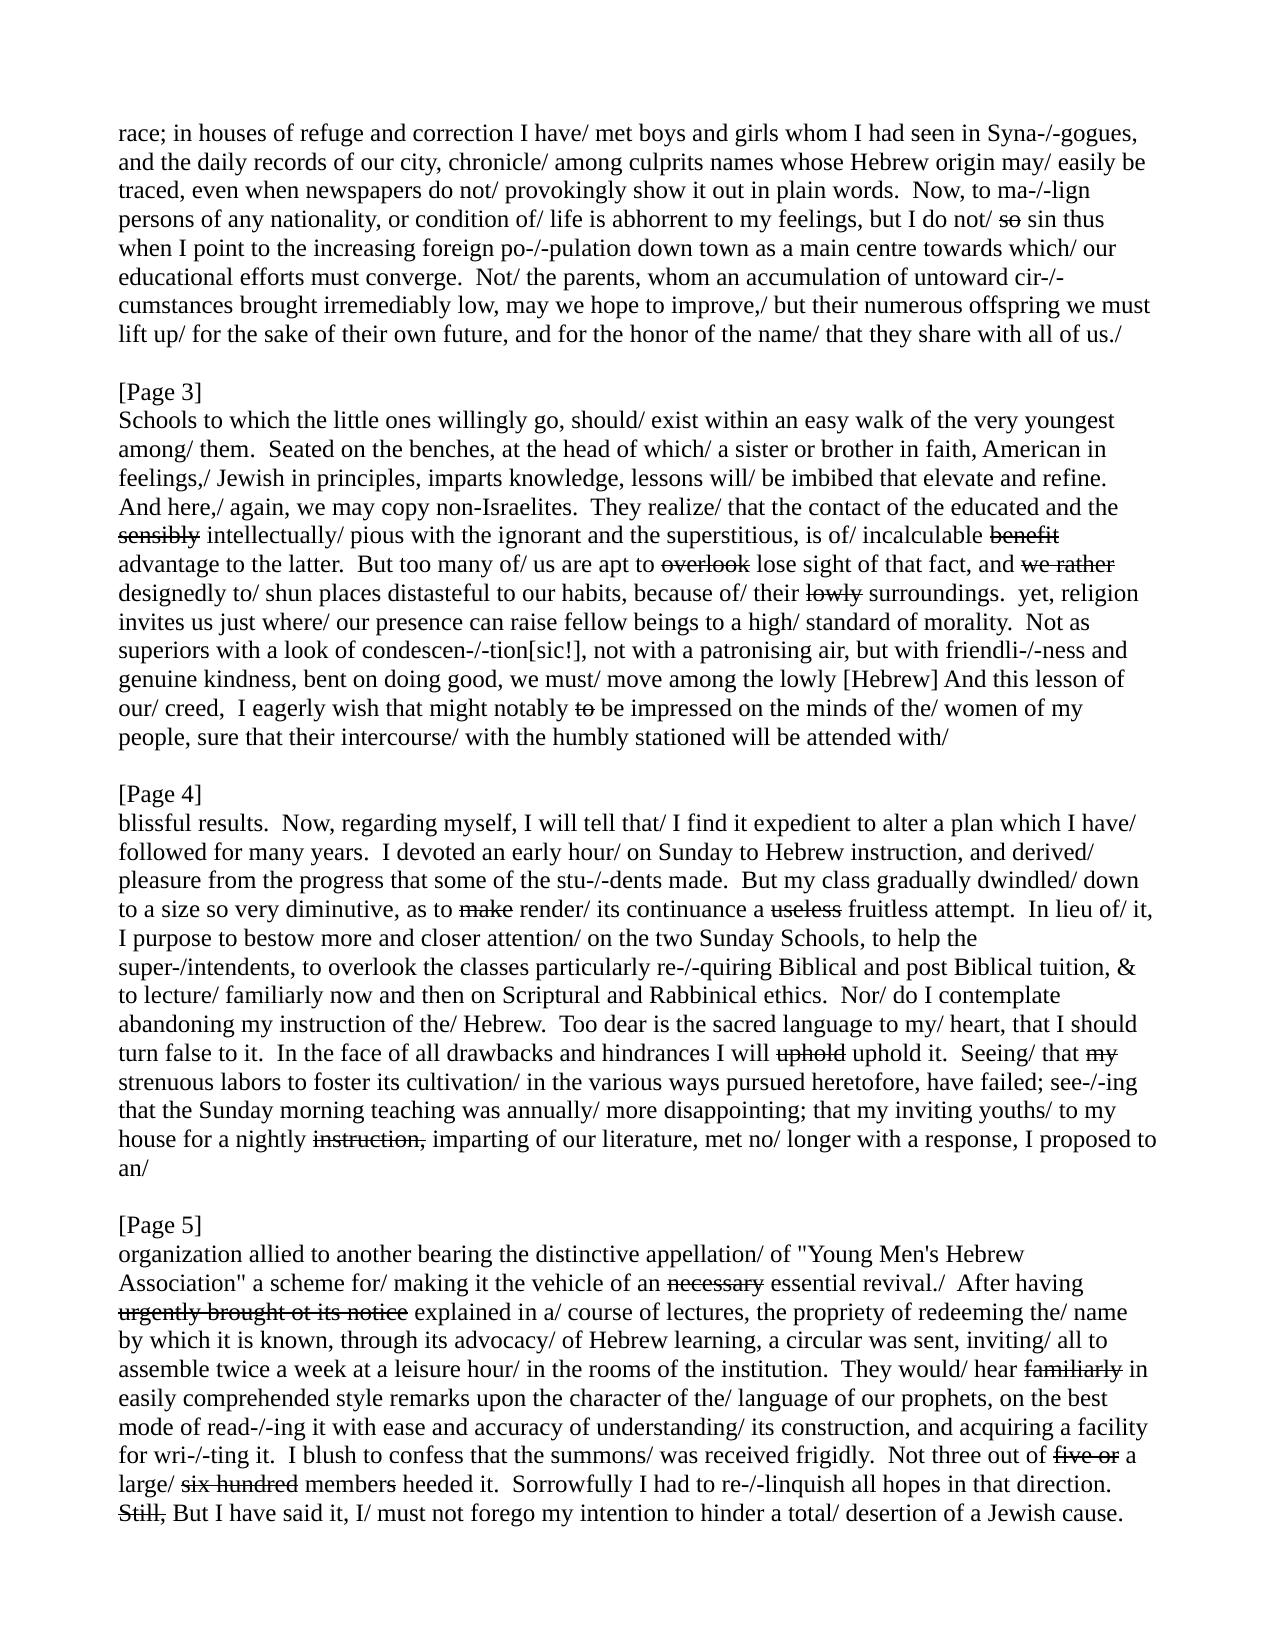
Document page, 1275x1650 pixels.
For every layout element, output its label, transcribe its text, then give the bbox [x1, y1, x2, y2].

text blissful results. Now, regarding myself, I will tell that/ I find it expedient to alter a plan which I have/ followed for many years. I devoted an early hour/ on Sunday to Hebrew instruction, and derived/ pleasure from the progress that some of the stu-/-dents made. But my class gradually dwindled/ down to a size so very diminutive, as to make render/ its continuance a useless fruitless attempt. In lieu of/ it, I purpose to bestow more and closer attention/ on the two Sunday Schools, to help the super-/intendents, to overlook the classes particularly re-/-quiring Biblical and post Biblical tuition, & to lecture/ familiarly now and then on Scriptural and Rabbinical ethics. Nor/ do I contemplate abandoning my instruction of the/ Hebrew. Too dear is the sacred language to my/ heart, that I should turn false to it. In the face of all drawbacks and hindrances I will uphold uphold it. Seeing/ that my strenuous labors to foster its cultivation/ in the various ways pursued heretofore, have failed; see-/-ing that the Sunday morning teaching was annually/ more disappointing; that my inviting youths/ to my house for a nightly instruction, imparting of our literature, met no/ longer with a response, I proposed to an/ [118, 808, 1157, 1182]
text [Page 3] [118, 377, 1157, 406]
text race; in houses of refuge and correction I have/ met boys and girls whom I had seen in Syna-/-gogues, and the daily records of our city, chronicle/ among culprits names whose Hebrew origin may/ easily be traced, even when newspapers do not/ provokingly show it out in plain words. Now, to ma-/-lign persons of any nationality, or condition of/ life is abhorrent to my feelings, but I do not/ so sin thus when I point to the increasing foreign po-/-pulation down town as a main centre towards which/ our educational efforts must converge. Not/ the parents, whom an accumulation of untoward cir-/-cumstances brought irremediably low, may we hope to improve,/ but their numerous offspring we must lift up/ for the sake of their own future, and for the honor of the name/ that they share with all of us./ [118, 118, 1157, 348]
text Schools to which the little ones willingly go, should/ exist within an easy walk of the very youngest among/ them. Seated on the benches, at the head of which/ a sister or brother in faith, American in feelings,/ Jewish in principles, imparts knowledge, lessons will/ be imbibed that elevate and refine. And here,/ again, we may copy non-Israelites. They realize/ that the contact of the educated and the sensibly intellectually/ pious with the ignorant and the superstitious, is of/ incalculable benefit advantage to the latter. But too many of/ us are apt to overlook lose sight of that fact, and we rather designedly to/ shun places distasteful to our habits, because of/ their lowly surroundings. yet, religion invites us just where/ our presence can raise fellow beings to a high/ standard of morality. Not as superiors with a look of condescen-/-tion[sic!], not with a patronising air, but with friendli-/-ness and genuine kindness, bent on doing good, we must/ move among the lowly [Hebrew] And this lesson of our/ creed, I eagerly wish that might notably to be impressed on the minds of the/ women of my people, sure that their intercourse/ with the humbly stationed will be attended with/ [118, 406, 1157, 751]
text [Page 4] [118, 779, 1157, 808]
text organization allied to another bearing the distinctive appellation/ of "Young Men's Hebrew Association" a scheme for/ making it the vehicle of an necessary essential revival./ After having urgently brought ot its notice explained in a/ course of lectures, the propriety of redeeming the/ name by which it is known, through its advocacy/ of Hebrew learning, a circular was sent, inviting/ all to assemble twice a week at a leisure hour/ in the rooms of the institution. They would/ hear familiarly in easily comprehended style remarks upon the character of the/ language of our prophets, on the best mode of read-/-ing it with ease and accuracy of understanding/ its construction, and acquiring a facility for wri-/-ting it. I blush to confess that the summons/ was received frigidly. Not three out of five or a large/ six hundred members heeded it. Sorrowfully I had to re-/-linquish all hopes in that direction. Still, But I have said it, I/ must not forego my intention to hinder a total/ desertion of a Jewish cause. [118, 1239, 1157, 1527]
text [Page 5] [118, 1211, 1157, 1239]
